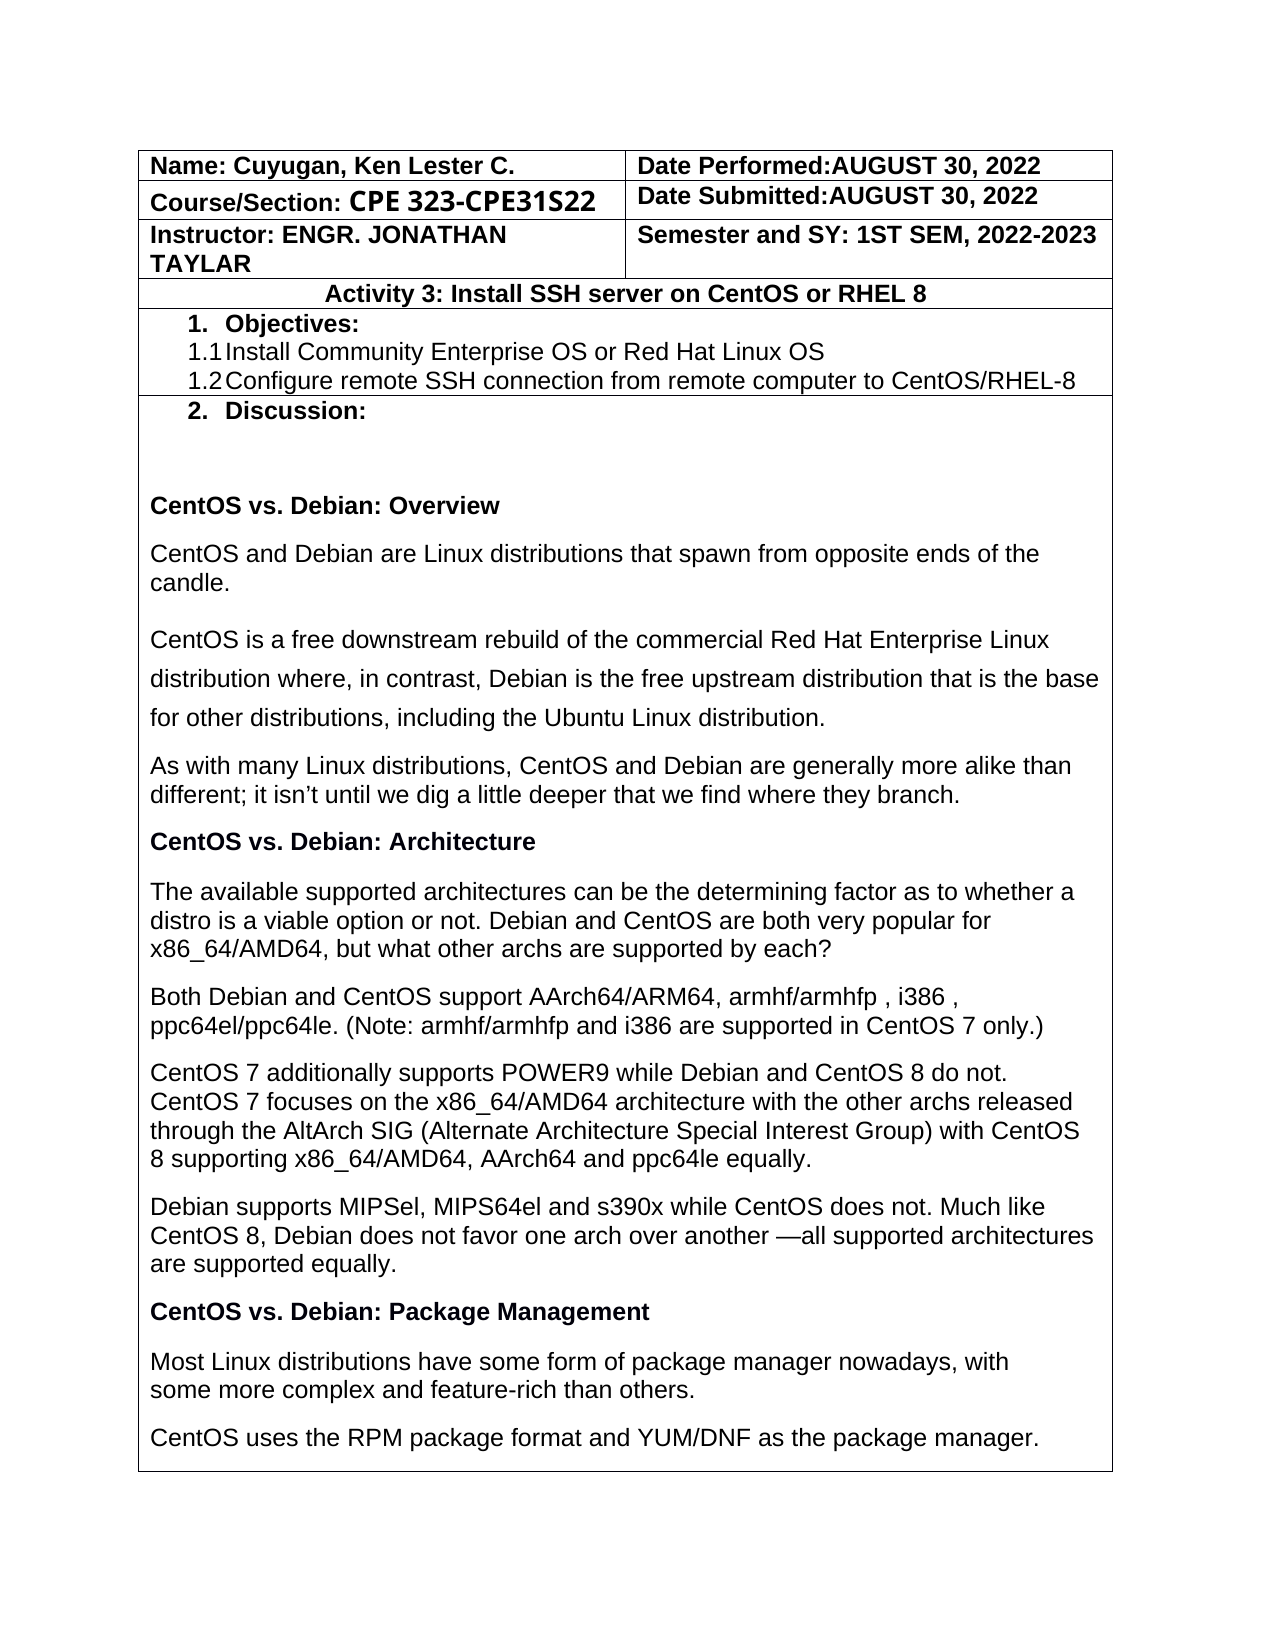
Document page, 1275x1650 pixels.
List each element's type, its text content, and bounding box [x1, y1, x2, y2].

table_cell Date Submitted:AUGUST 30, 2022 [626, 181, 1112, 219]
table_cell Activity 3: Install SSH server on CentOS or RHEL 8 [139, 279, 1112, 307]
table_cell Objectives: Install Community Enterprise OS or Red Hat Linux OS Configure remote SSH connection from remote computer to CentOS/RHEL-8 [139, 309, 1112, 395]
table_cell Semester and SY: 1ST SEM, 2022-2023 [626, 220, 1112, 278]
table_cell Course/Section: CPE 323-CPE31S22 [139, 181, 625, 219]
table_header Date Performed:AUGUST 30, 2022 [626, 151, 1112, 180]
table_cell Instructor: ENGR. JONATHAN TAYLAR [139, 220, 625, 278]
table_header Name: Cuyugan, Ken Lester C. [139, 151, 625, 180]
table_cell Discussion: CentOS vs. Debian: Overview CentOS and Debian are Linux distributions that spawn from opposite ends of the candle. CentOS is a free downstream rebuild of the commercial Red Hat Enterprise Linux distribution where, in contrast, Debian is the free upstream distribution that is the base for other distributions, including the Ubuntu Linux distribution. As with many Linux distributions, CentOS and Debian are generally more alike than different; it isn’t until we dig a little deeper that we find where they branch. CentOS vs. Debian: Architecture The available supported architectures can be the determining factor as to whether a distro is a viable option or not. Debian and CentOS are both very popular for x86_64/AMD64, but what other archs are supported by each? Both Debian and CentOS support AArch64/ARM64, armhf/armhfp , i386 , ppc64el/ppc64le. (Note: armhf/armhfp and i386 are supported in CentOS 7 only.) CentOS 7 additionally supports POWER9 while Debian and CentOS 8 do not. CentOS 7 focuses on the x86_64/AMD64 architecture with the other archs released through the AltArch SIG (Alternate Architecture Special Interest Group) with CentOS 8 supporting x86_64/AMD64, AArch64 and ppc64le equally. Debian supports MIPSel, MIPS64el and s390x while CentOS does not. Much like CentOS 8, Debian does not favor one arch over another —all supported architectures are supported equally. CentOS vs. Debian: Package Management Most Linux distributions have some form of package manager nowadays, with some more complex and feature-rich than others. CentOS uses the RPM package format and YUM/DNF as the package manager. [139, 396, 1112, 1471]
